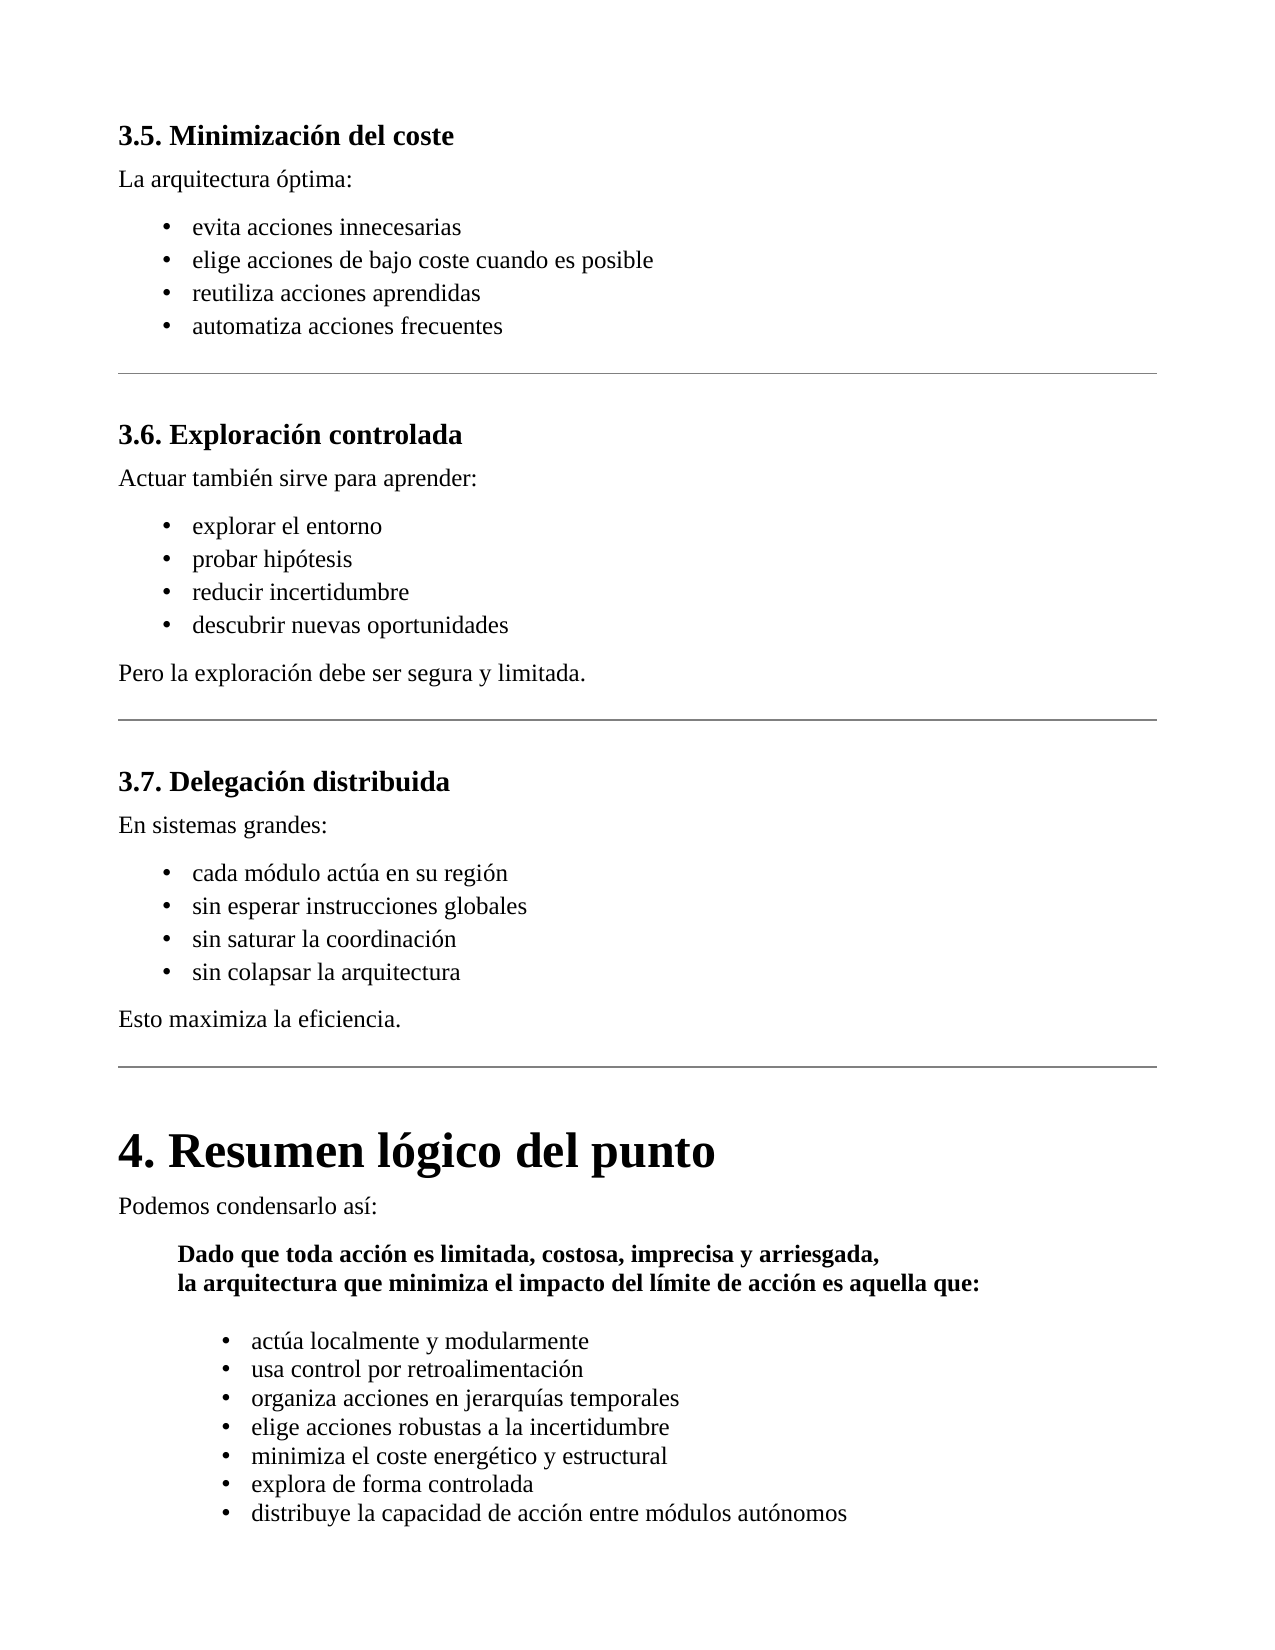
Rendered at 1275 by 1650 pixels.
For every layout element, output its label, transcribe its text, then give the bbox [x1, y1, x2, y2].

list minimiza el coste energético y estructural [222, 1441, 1098, 1469]
list elige acciones de bajo coste cuando es posible [162, 245, 1157, 273]
text La arquitectura óptima: [118, 164, 1157, 193]
text En sistemas grandes: [118, 810, 1157, 839]
list sin esperar instrucciones globales [162, 891, 1157, 919]
subtitle 3.5. Minimización del coste [118, 118, 1157, 152]
text Podemos condensarlo así: [118, 1191, 1157, 1220]
list explora de forma controlada [222, 1469, 1098, 1498]
list elige acciones robustas a la incertidumbre [222, 1412, 1098, 1441]
subtitle 3.7. Delegación distribuida [118, 764, 1157, 798]
list reducir incertidumbre [162, 577, 1157, 606]
list automatiza acciones frecuentes [162, 311, 1157, 339]
text Pero la exploración debe ser segura y limitada. [118, 658, 1157, 686]
subtitle 3.6. Exploración controlada [118, 417, 1157, 451]
list sin colapsar la arquitectura [162, 957, 1157, 986]
text Dado que toda acción es limitada, costosa, imprecisa y arriesgada, la arquitectura que minimiza el impacto del límite de acción es aquella que: [177, 1239, 1098, 1296]
list probar hipótesis [162, 544, 1157, 573]
text Esto maximiza la eficiencia. [118, 1004, 1157, 1033]
list usa control por retroalimentación [222, 1354, 1098, 1383]
list sin saturar la coordinación [162, 924, 1157, 952]
list organiza acciones en jerarquías temporales [222, 1383, 1098, 1412]
list actúa localmente y modularmente [222, 1326, 1098, 1354]
list cada módulo actúa en su región [162, 858, 1157, 886]
list explorar el entorno [162, 511, 1157, 540]
list evita acciones innecesarias [162, 212, 1157, 241]
list reutiliza acciones aprendidas [162, 278, 1157, 307]
subtitle 4. Resumen lógico del punto [118, 1121, 1157, 1179]
text Actuar también sirve para aprender: [118, 463, 1157, 492]
list distribuye la capacidad de acción entre módulos autónomos [222, 1498, 1098, 1527]
list descubrir nuevas oportunidades [162, 610, 1157, 639]
